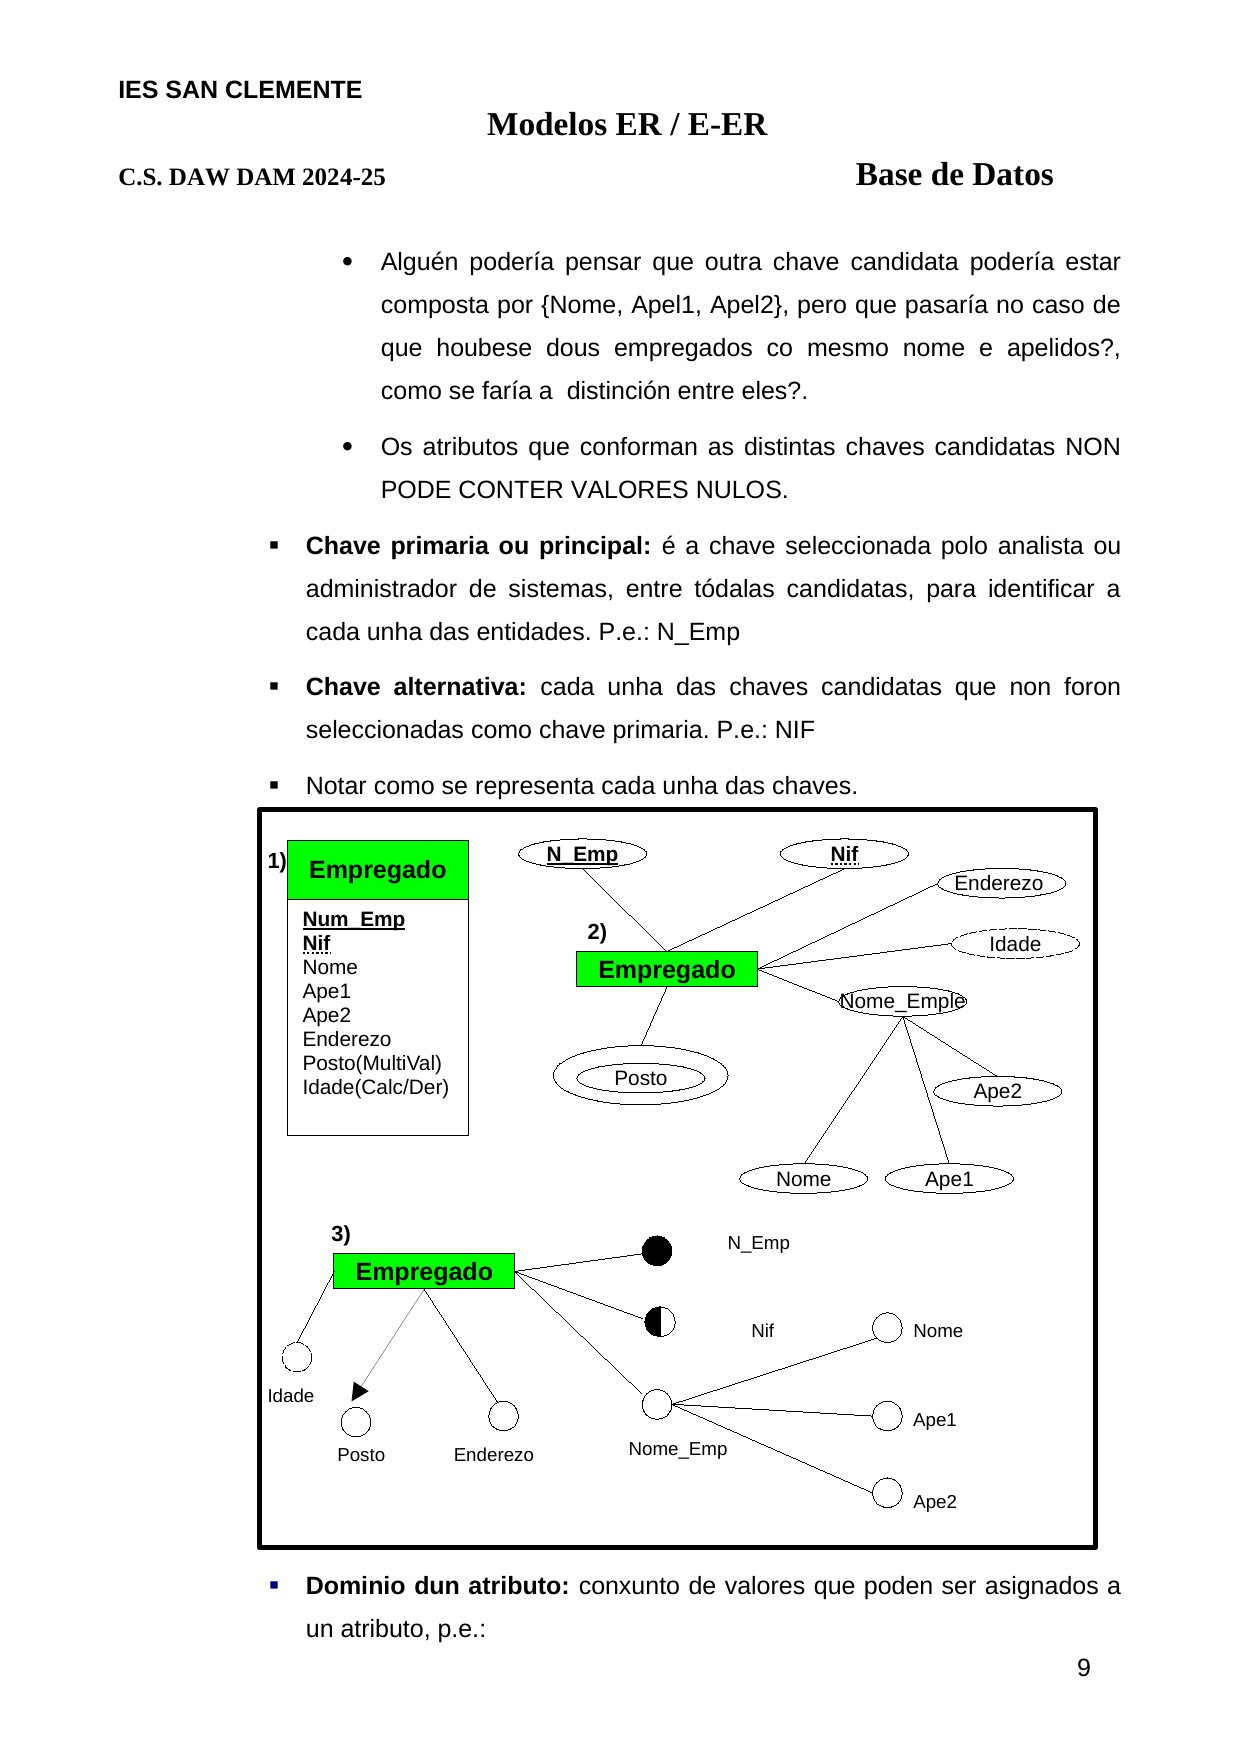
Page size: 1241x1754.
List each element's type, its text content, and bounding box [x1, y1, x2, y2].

list Notar como se representa cada unha das chaves. [268, 771, 1122, 799]
list Chave primaria ou principal: é a chave seleccionada polo analista ou administrador de sistemas, entre tódalas candidatas, para identificar a cada unha das entidades. P.e.: N_Emp [268, 531, 1122, 646]
list Dominio dun atributo: conxunto de valores que poden ser asignados a un atributo, p.e.: [268, 1571, 1122, 1643]
list Alguén podería pensar que outra chave candidata podería estar composta por {Nome, Apel1, Apel2}, pero que pasaría no caso de que houbese dous empregados co mesmo nome e apelidos?, como se faría a distinción entre eles?. [343, 247, 1122, 405]
list Os atributos que conforman as distintas chaves candidatas NON PODE CONTER VALORES NULOS. [343, 432, 1122, 504]
list Chave alternativa: cada unha das chaves candidatas que non foron seleccionadas como chave primaria. P.e.: NIF [268, 672, 1122, 744]
